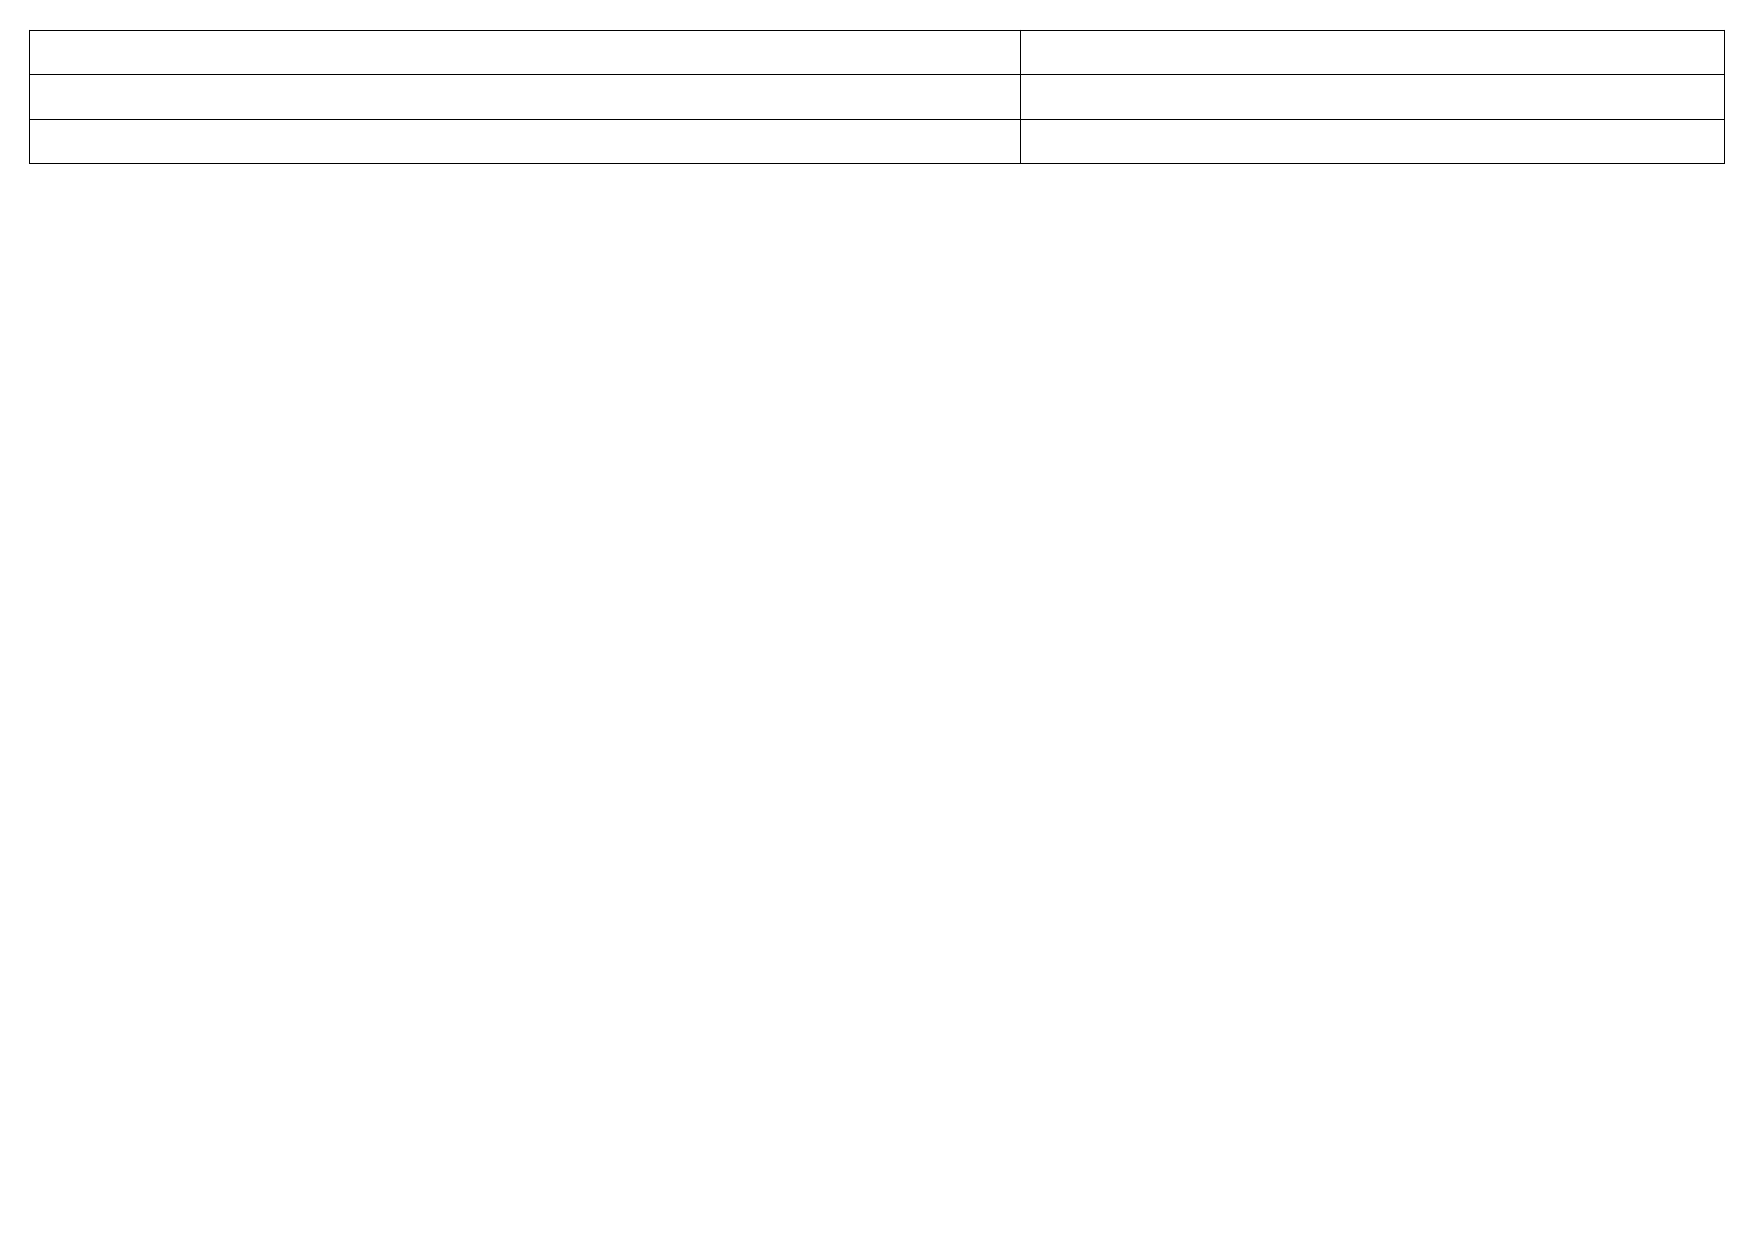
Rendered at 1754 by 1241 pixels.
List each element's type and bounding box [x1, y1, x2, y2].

table_cell [1021, 31, 1724, 74]
table_cell [30, 75, 1020, 119]
table_cell [30, 120, 1020, 163]
table_cell [30, 31, 1020, 74]
table_cell [1021, 75, 1724, 119]
table_cell [1021, 120, 1724, 163]
